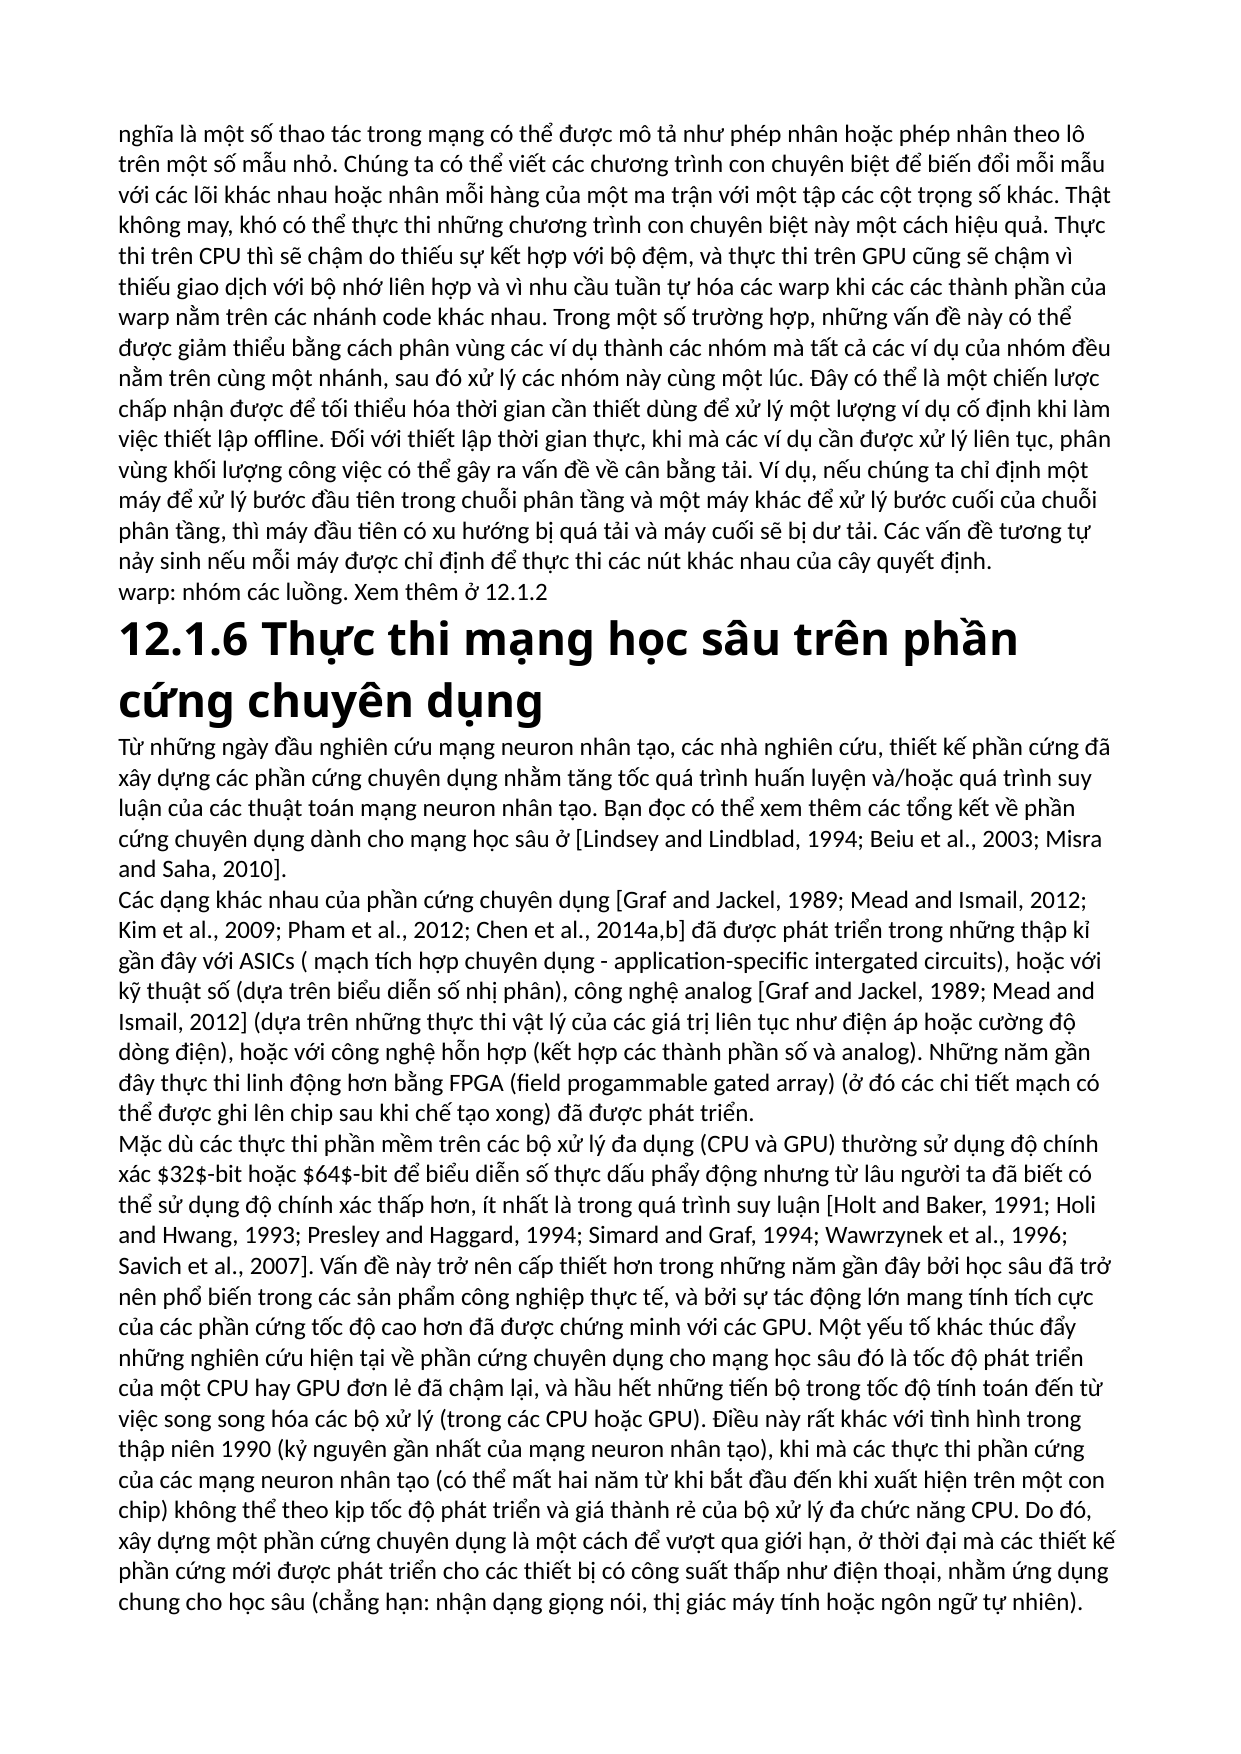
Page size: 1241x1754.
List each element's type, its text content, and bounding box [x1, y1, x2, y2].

text Từ những ngày đầu nghiên cứu mạng neuron nhân tạo, các nhà nghiên cứu, thiết kế phần cứng đã xây dựng các phần cứng chuyên dụng nhằm tăng tốc quá trình huấn luyện và/hoặc quá trình suy luận của các thuật toán mạng neuron nhân tạo. Bạn đọc có thể xem thêm các tổng kết về phần cứng chuyên dụng dành cho mạng học sâu ở [Lindsey and Lindblad, 1994; Beiu et al., 2003; Misra and Saha, 2010]. [118, 731, 1122, 884]
text Các dạng khác nhau của phần cứng chuyên dụng [Graf and Jackel, 1989; Mead and Ismail, 2012; Kim et al., 2009; Pham et al., 2012; Chen et al., 2014a,b] đã được phát triển trong những thập kỉ gần đây với ASICs ( mạch tích hợp chuyên dụng - application-specific intergated circuits), hoặc với kỹ thuật số (dựa trên biểu diễn số nhị phân), công nghệ analog [Graf and Jackel, 1989; Mead and Ismail, 2012] (dựa trên những thực thi vật lý của các giá trị liên tục như điện áp hoặc cường độ dòng điện), hoặc với công nghệ hỗn hợp (kết hợp các thành phần số và analog). Những năm gần đây thực thi linh động hơn bằng FPGA (field progammable gated array) (ở đó các chi tiết mạch có thể được ghi lên chip sau khi chế tạo xong) đã được phát triển. [118, 884, 1122, 1128]
text warp: nhóm các luồng. Xem thêm ở 12.1.2 [118, 576, 1122, 606]
text Mặc dù các thực thi phần mềm trên các bộ xử lý đa dụng (CPU và GPU) thường sử dụng độ chính xác $32$-bit hoặc $64$-bit để biểu diễn số thực dấu phẩy động nhưng từ lâu người ta đã biết có thể sử dụng độ chính xác thấp hơn, ít nhất là trong quá trình suy luận [Holt and Baker, 1991; Holi and Hwang, 1993; Presley and Haggard, 1994; Simard and Graf, 1994; Wawrzynek et al., 1996; Savich et al., 2007]. Vấn đề này trở nên cấp thiết hơn trong những năm gần đây bởi học sâu đã trở nên phổ biến trong các sản phẩm công nghiệp thực tế, và bởi sự tác động lớn mang tính tích cực của các phần cứng tốc độ cao hơn đã được chứng minh với các GPU. Một yếu tố khác thúc đẩy những nghiên cứu hiện tại về phần cứng chuyên dụng cho mạng học sâu đó là tốc độ phát triển của một CPU hay GPU đơn lẻ đã chậm lại, và hầu hết những tiến bộ trong tốc độ tính toán đến từ việc song song hóa các bộ xử lý (trong các CPU hoặc GPU). Điều này rất khác với tình hình trong thập niên 1990 (kỷ nguyên gần nhất của mạng neuron nhân tạo), khi mà các thực thi phần cứng của các mạng neuron nhân tạo (có thể mất hai năm từ khi bắt đầu đến khi xuất hiện trên một con chip) không thể theo kịp tốc độ phát triển và giá thành rẻ của bộ xử lý đa chức năng CPU. Do đó, xây dựng một phần cứng chuyên dụng là một cách để vượt qua giới hạn, ở thời đại mà các thiết kế phần cứng mới được phát triển cho các thiết bị có công suất thấp như điện thoại, nhằm ứng dụng chung cho học sâu (chẳng hạn: nhận dạng giọng nói, thị giác máy tính hoặc ngôn ngữ tự nhiên). [118, 1128, 1122, 1616]
subtitle 12.1.6 Thực thi mạng học sâu trên phần cứng chuyên dụng [118, 606, 1122, 731]
text nghĩa là một số thao tác trong mạng có thể được mô tả như phép nhân hoặc phép nhân theo lô trên một số mẫu nhỏ. Chúng ta có thể viết các chương trình con chuyên biệt để biến đổi mỗi mẫu với các lõi khác nhau hoặc nhân mỗi hàng của một ma trận với một tập các cột trọng số khác. Thật không may, khó có thể thực thi những chương trình con chuyên biệt này một cách hiệu quả. Thực thi trên CPU thì sẽ chậm do thiếu sự kết hợp với bộ đệm, và thực thi trên GPU cũng sẽ chậm vì thiếu giao dịch với bộ nhớ liên hợp và vì nhu cầu tuần tự hóa các warp khi các các thành phần của warp nằm trên các nhánh code khác nhau. Trong một số trường hợp, những vấn đề này có thể được giảm thiểu bằng cách phân vùng các ví dụ thành các nhóm mà tất cả các ví dụ của nhóm đều nằm trên cùng một nhánh, sau đó xử lý các nhóm này cùng một lúc. Đây có thể là một chiến lược chấp nhận được để tối thiểu hóa thời gian cần thiết dùng để xử lý một lượng ví dụ cố định khi làm việc thiết lập offline. Đối với thiết lập thời gian thực, khi mà các ví dụ cần được xử lý liên tục, phân vùng khối lượng công việc có thể gây ra vấn đề về cân bằng tải. Ví dụ, nếu chúng ta chỉ định một máy để xử lý bước đầu tiên trong chuỗi phân tầng và một máy khác để xử lý bước cuối của chuỗi phân tầng, thì máy đầu tiên có xu hướng bị quá tải và máy cuối sẽ bị dư tải. Các vấn đề tương tự nảy sinh nếu mỗi máy được chỉ định để thực thi các nút khác nhau của cây quyết định. [118, 118, 1122, 576]
